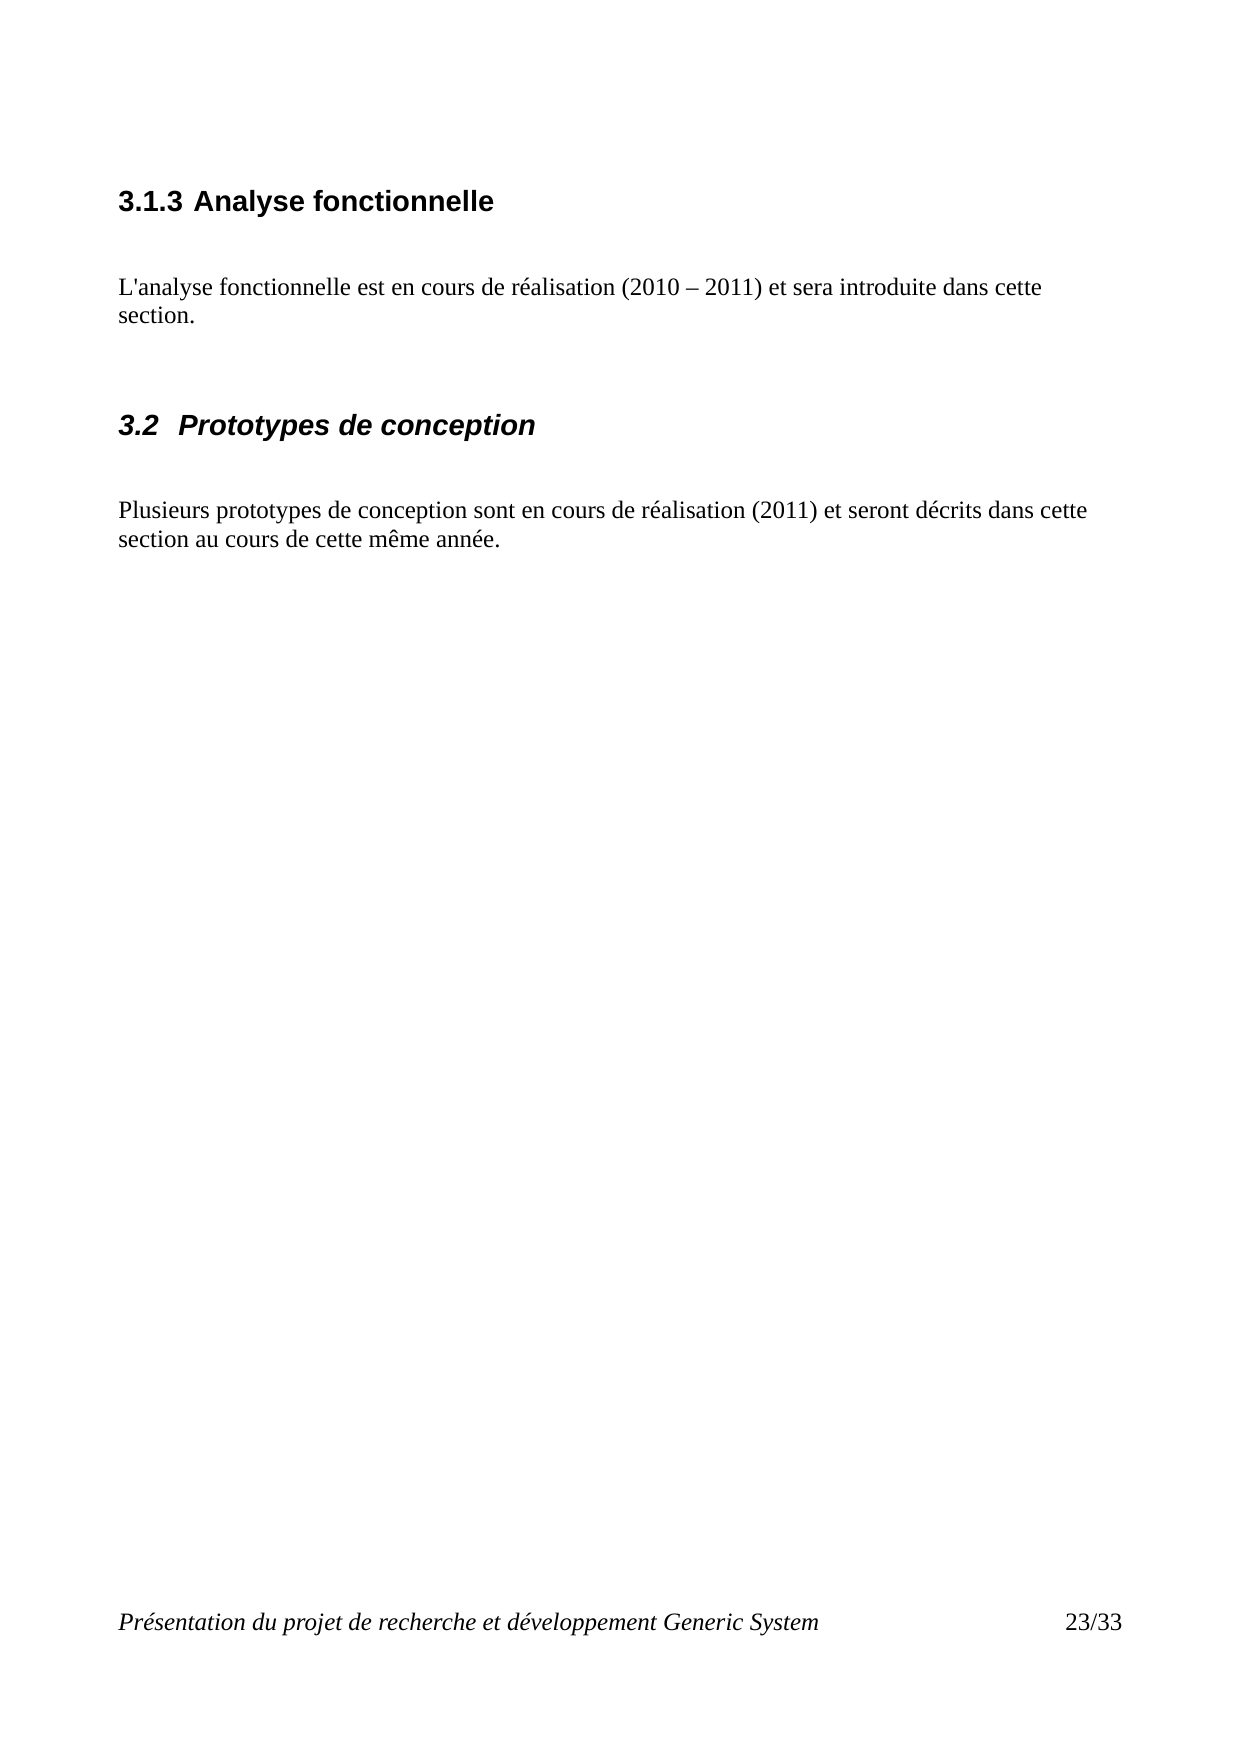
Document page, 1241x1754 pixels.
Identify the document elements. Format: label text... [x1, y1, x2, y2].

subtitle Prototypes de conception [118, 408, 1122, 441]
text Plusieurs prototypes de conception sont en cours de réalisation (2011) et seront décrits dans cette section au cours de cette même année. [118, 495, 1122, 553]
subtitle Analyse fonctionnelle [118, 184, 1122, 218]
text L'analyse fonctionnelle est en cours de réalisation (2010 – 2011) et sera introduite dans cette section. [118, 272, 1122, 329]
